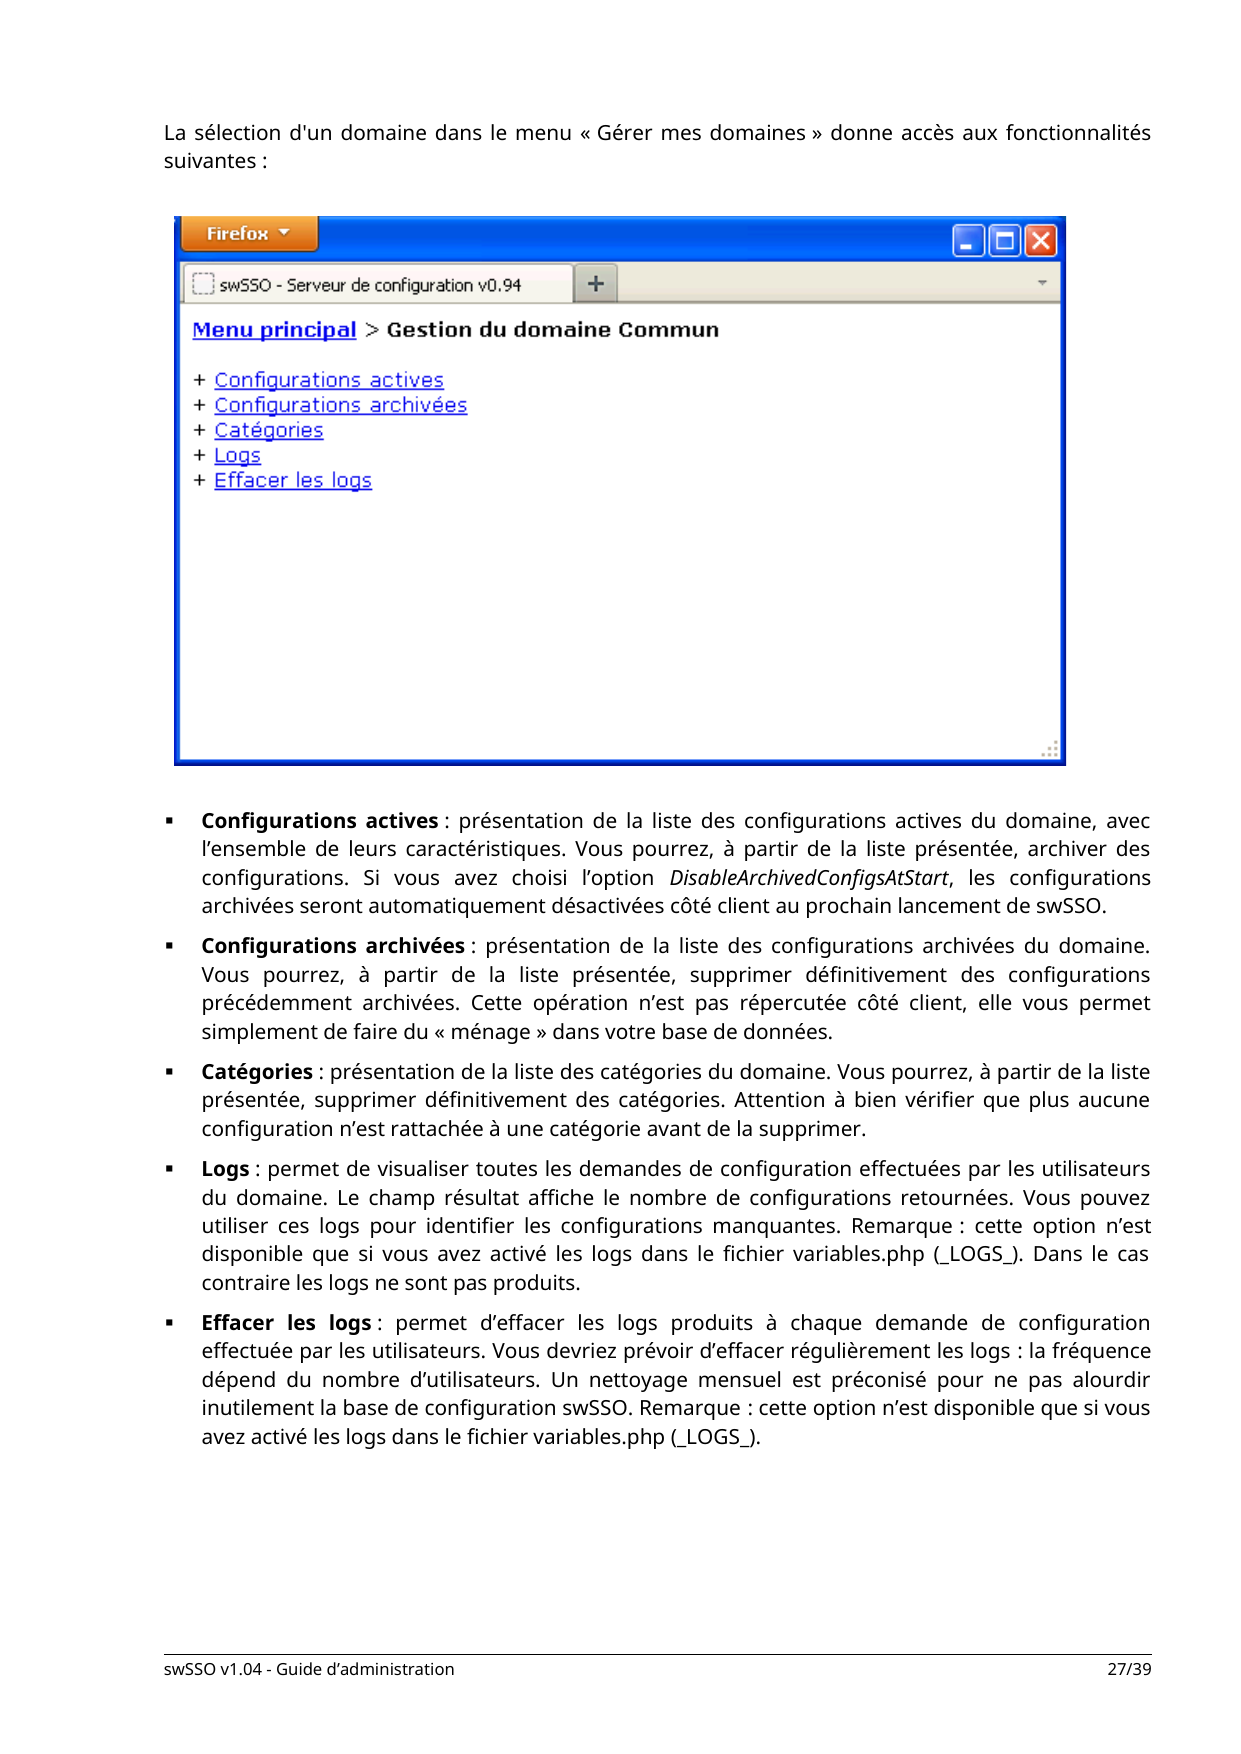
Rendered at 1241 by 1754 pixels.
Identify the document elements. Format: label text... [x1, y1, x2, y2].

list Configurations archivées : présentation de la liste des configurations archivées du domaine. Vous pourrez, à partir de la liste présentée, supprimer définitivement des configurations précédemment archivées. Cette opération n’est pas répercutée côté client, elle vous permet simplement de faire du « ménage » dans votre base de données. [164, 932, 1152, 1045]
text La sélection d'un domaine dans le menu « Gérer mes domaines » donne accès aux fonctionnalités suivantes : [164, 118, 1152, 175]
list Configurations actives : présentation de la liste des configurations actives du domaine, avec l’ensemble de leurs caractéristiques. Vous pourrez, à partir de la liste présentée, archiver des configurations. Si vous avez choisi l’option DisableArchivedConfigsAtStart, les configurations archivées seront automatiquement désactivées côté client au prochain lancement de swSSO. [164, 806, 1152, 920]
list Catégories : présentation de la liste des catégories du domaine. Vous pourrez, à partir de la liste présentée, supprimer définitivement des catégories. Attention à bien vérifier que plus aucune configuration n’est rattachée à une catégorie avant de la supprimer. [164, 1057, 1152, 1142]
list Effacer les logs : permet d’effacer les logs produits à chaque demande de configuration effectuée par les utilisateurs. Vous devriez prévoir d’effacer régulièrement les logs : la fréquence dépend du nombre d’utilisateurs. Un nettoyage mensuel est préconisé pour ne pas alourdir inutilement la base de configuration swSSO. Remarque : cette option n’est disponible que si vous avez activé les logs dans le fichier variables.php (_LOGS_). [164, 1308, 1152, 1450]
picture [174, 216, 1067, 766]
list Logs : permet de visualiser toutes les demandes de configuration effectuées par les utilisateurs du domaine. Le champ résultat affiche le nombre de configurations retournées. Vous pouvez utiliser ces logs pour identifier les configurations manquantes. Remarque : cette option n’est disponible que si vous avez activé les logs dans le fichier variables.php (_LOGS_). Dans le cas contraire les logs ne sont pas produits. [164, 1154, 1152, 1296]
